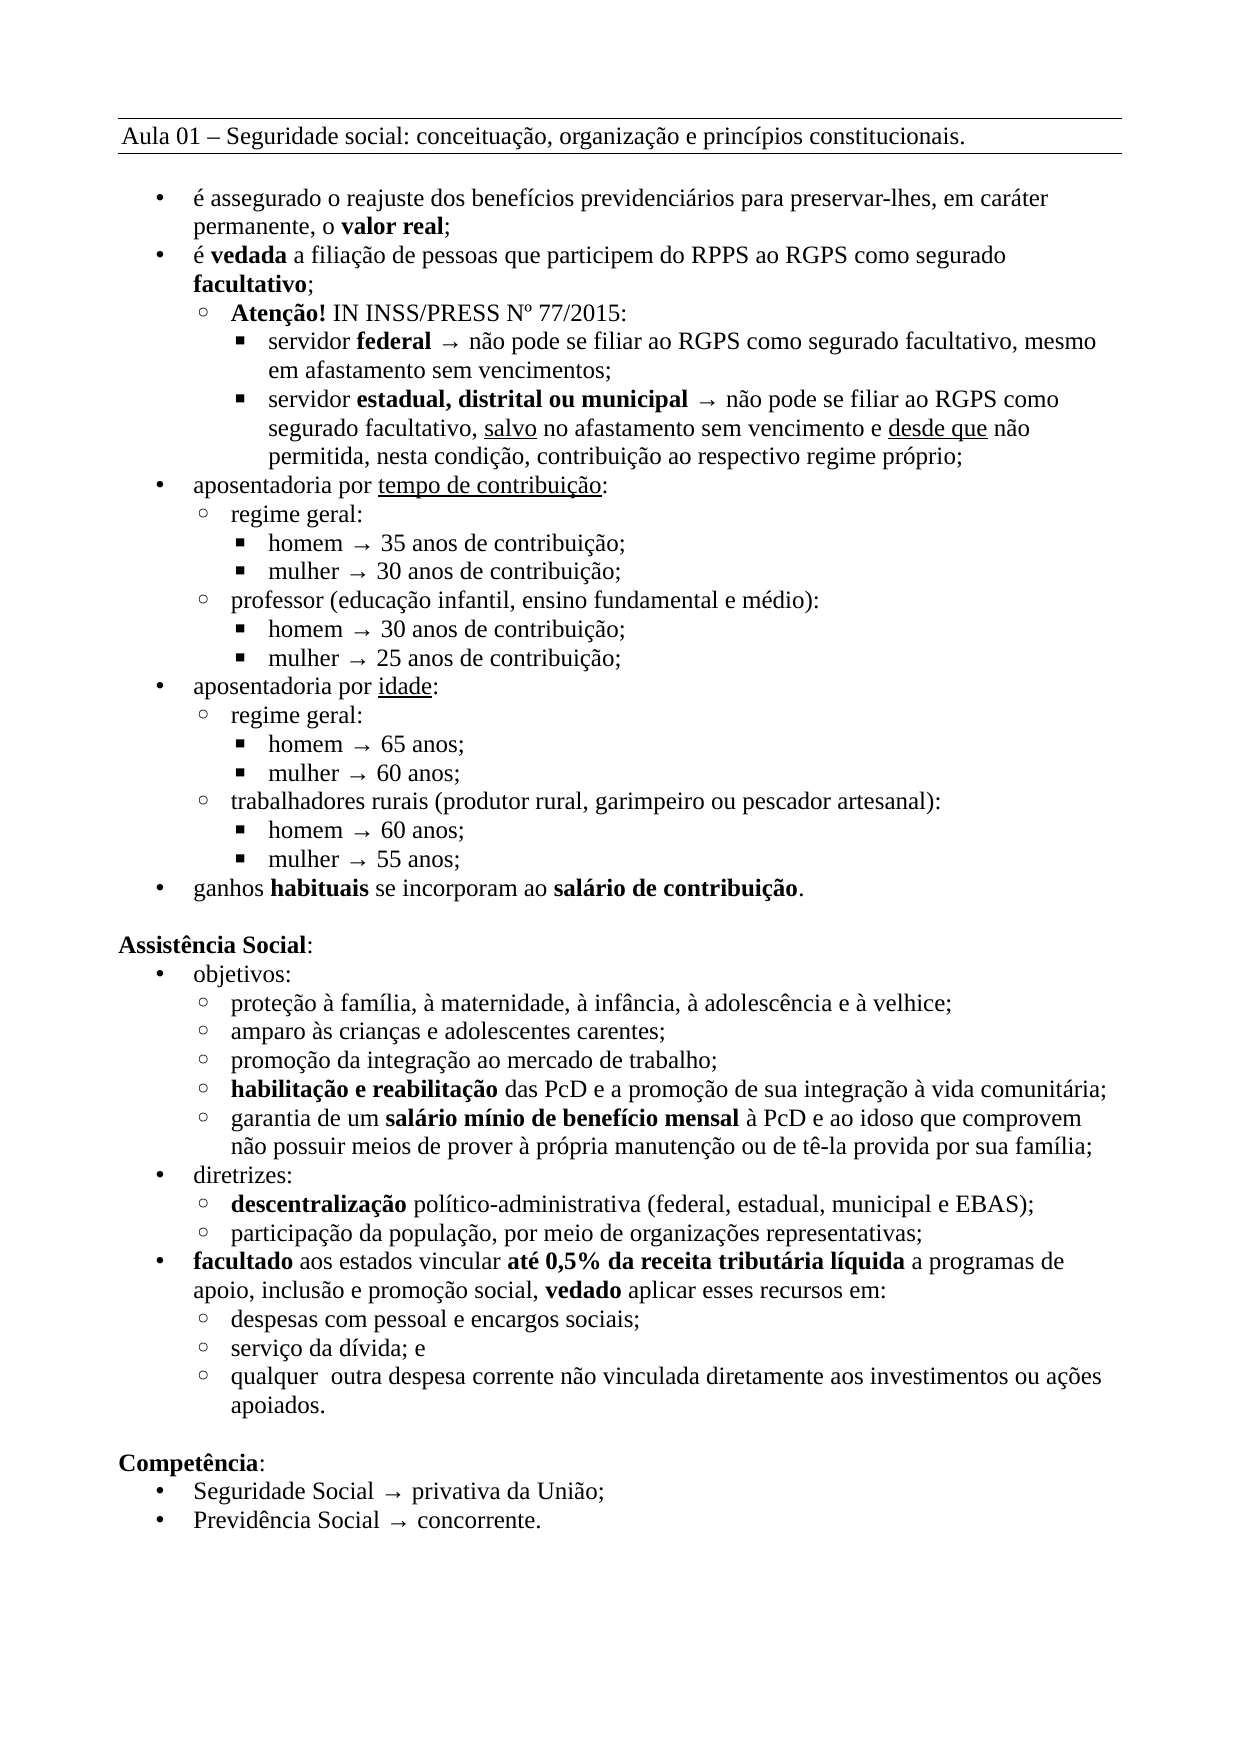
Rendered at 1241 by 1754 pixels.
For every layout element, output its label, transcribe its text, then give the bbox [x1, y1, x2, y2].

list proteção à família, à maternidade, à infância, à adolescência e à velhice; [193, 988, 1122, 1016]
list é vedada a filiação de pessoas que participem do RPPS ao RGPS como segurado facultativo; [156, 240, 1122, 298]
list servidor estadual, distrital ou municipal → não pode se filiar ao RGPS como segurado facultativo, salvo no afastamento sem vencimento e desde que não permitida, nesta condição, contribuição ao respectivo regime próprio; [231, 384, 1122, 470]
list homem → 30 anos de contribuição; [231, 614, 1122, 643]
list regime geral: [193, 499, 1122, 528]
list objetivos: [156, 959, 1122, 988]
list homem → 35 anos de contribuição; [231, 528, 1122, 556]
list mulher → 25 anos de contribuição; [231, 643, 1122, 671]
list homem → 60 anos; [231, 815, 1122, 844]
list garantia de um salário mínio de benefício mensal à PcD e ao idoso que comprovem não possuir meios de prover à própria manutenção ou de tê-la provida por sua família; [193, 1103, 1122, 1160]
text Competência: [118, 1448, 1122, 1476]
list serviço da dívida; e [193, 1333, 1122, 1361]
list aposentadoria por tempo de contribuição: [156, 470, 1122, 499]
list professor (educação infantil, ensino fundamental e médio): [193, 585, 1122, 614]
list é assegurado o reajuste dos benefícios previdenciários para preservar-lhes, em caráter permanente, o valor real; [156, 183, 1122, 240]
list mulher → 30 anos de contribuição; [231, 556, 1122, 585]
text Assistência Social: [118, 930, 1122, 959]
list despesas com pessoal e encargos sociais; [193, 1304, 1122, 1333]
list amparo às crianças e adolescentes carentes; [193, 1016, 1122, 1045]
list trabalhadores rurais (produtor rural, garimpeiro ou pescador artesanal): [193, 786, 1122, 815]
list Seguridade Social → privativa da União; [156, 1476, 1122, 1505]
list promoção da integração ao mercado de trabalho; [193, 1045, 1122, 1074]
list regime geral: [193, 700, 1122, 729]
list Previdência Social → concorrente. [156, 1505, 1122, 1534]
list descentralização político-administrativa (federal, estadual, municipal e EBAS); [193, 1189, 1122, 1218]
list mulher → 60 anos; [231, 758, 1122, 786]
list qualquer outra despesa corrente não vinculada diretamente aos investimentos ou ações apoiados. [193, 1361, 1122, 1419]
list servidor federal → não pode se filiar ao RGPS como segurado facultativo, mesmo em afastamento sem vencimentos; [231, 326, 1122, 384]
list participação da população, por meio de organizações representativas; [193, 1218, 1122, 1246]
list Atenção! IN INSS/PRESS Nº 77/2015: [193, 298, 1122, 326]
list ganhos habituais se incorporam ao salário de contribuição. [156, 873, 1122, 901]
list homem → 65 anos; [231, 729, 1122, 758]
list aposentadoria por idade: [156, 671, 1122, 700]
list facultado aos estados vincular até 0,5% da receita tributária líquida a programas de apoio, inclusão e promoção social, vedado aplicar esses recursos em: [156, 1246, 1122, 1304]
list mulher → 55 anos; [231, 844, 1122, 873]
list habilitação e reabilitação das PcD e a promoção de sua integração à vida comunitária; [193, 1074, 1122, 1103]
list diretrizes: [156, 1160, 1122, 1189]
